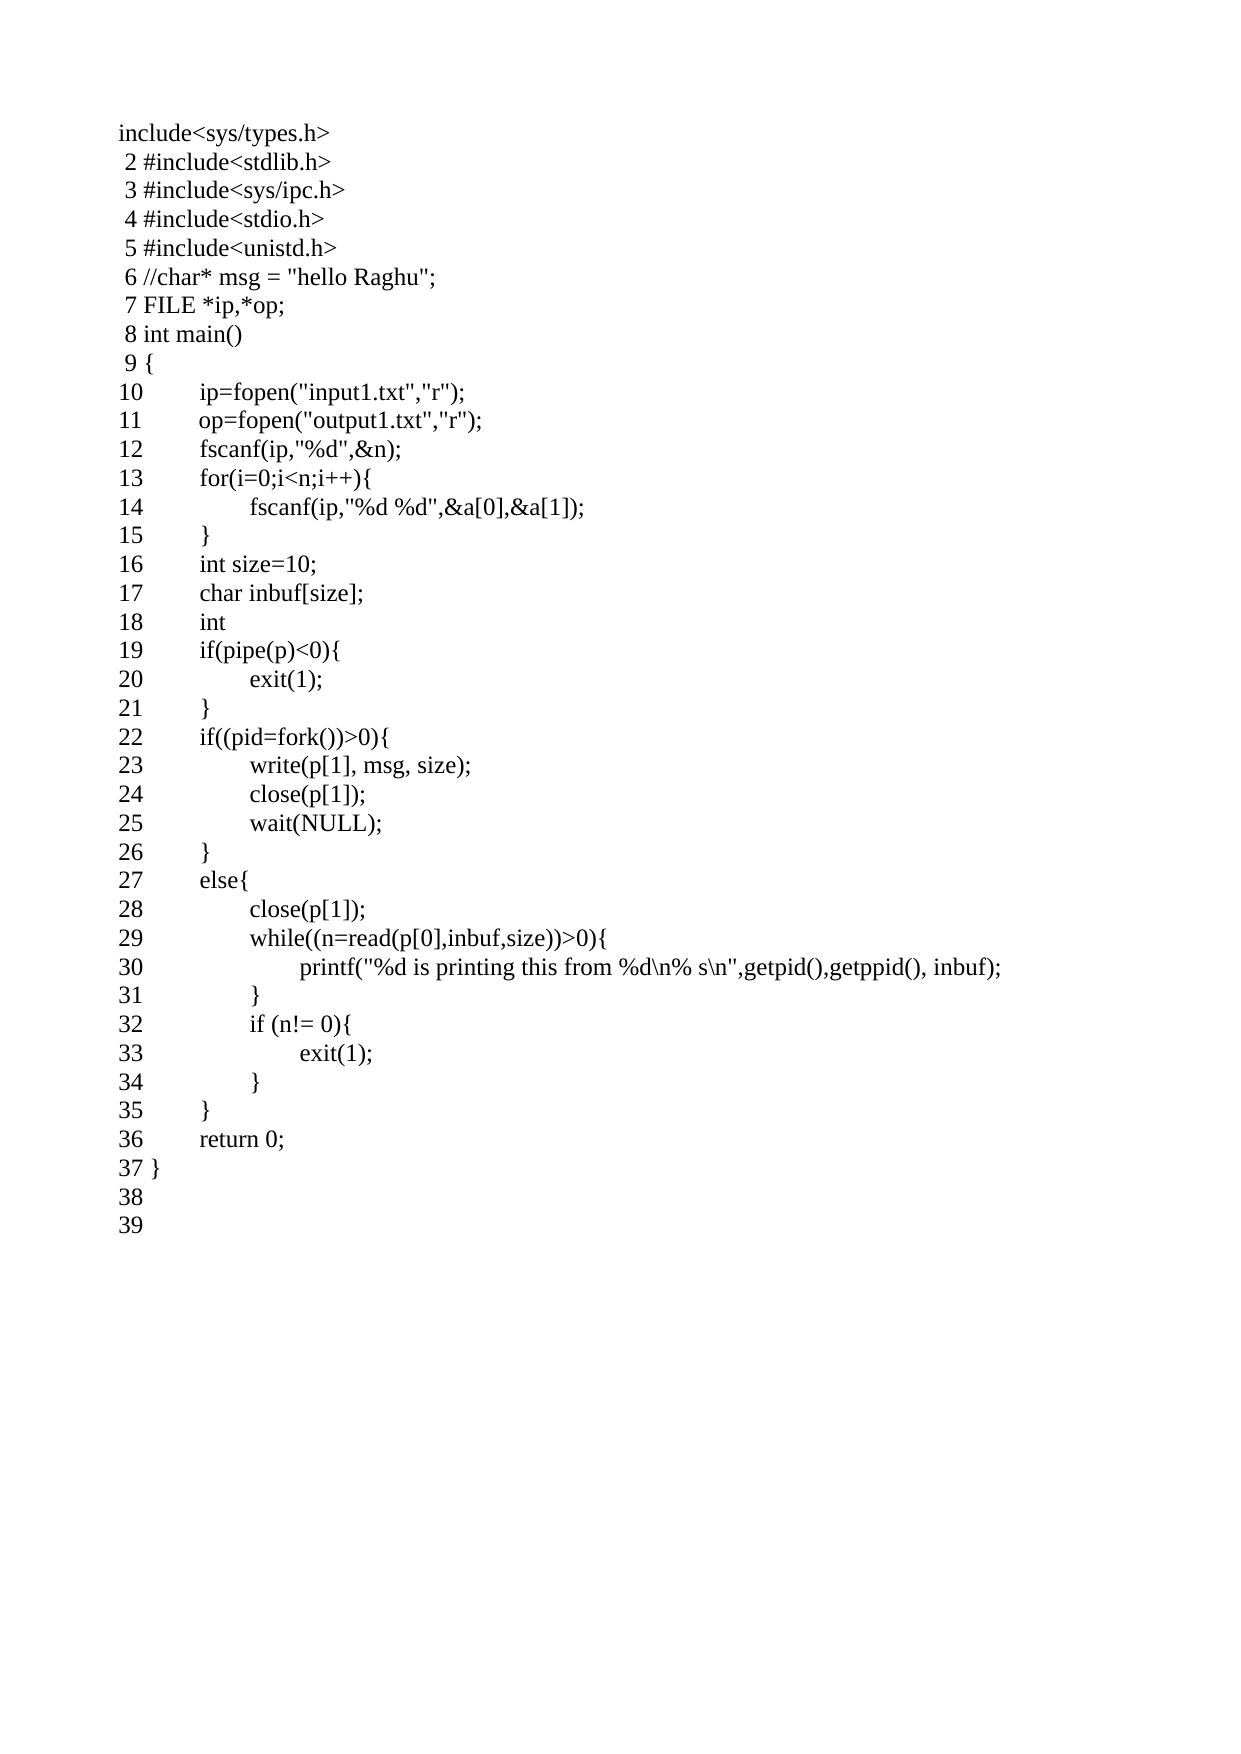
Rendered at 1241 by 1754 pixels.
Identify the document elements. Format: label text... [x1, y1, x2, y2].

text include<sys/types.h> [118, 118, 1122, 147]
text 19 if(pipe(p)<0){ [118, 636, 1122, 664]
text 5 #include<unistd.h> [118, 233, 1122, 262]
text 11 op=fopen("output1.txt","r"); [118, 406, 1122, 434]
text 28 close(p[1]); [118, 894, 1122, 923]
text 9 { [118, 348, 1122, 377]
text 8 int main() [118, 319, 1122, 348]
text 22 if((pid=fork())>0){ [118, 722, 1122, 751]
text 20 exit(1); [118, 664, 1122, 693]
text 14 fscanf(ip,"%d %d",&a[0],&a[1]); [118, 492, 1122, 521]
text 10 ip=fopen("input1.txt","r"); [118, 377, 1122, 406]
text 33 exit(1); [118, 1038, 1122, 1067]
text 36 return 0; [118, 1124, 1122, 1153]
text 27 else{ [118, 866, 1122, 894]
text 32 if (n!= 0){ [118, 1009, 1122, 1038]
text 30 printf("%d is printing this from %d\n% s\n",getpid(),getppid(), inbuf); [118, 952, 1122, 981]
text 31 } [118, 981, 1122, 1009]
text 24 close(p[1]); [118, 779, 1122, 808]
text 37 } [118, 1153, 1122, 1182]
text 34 } [118, 1067, 1122, 1096]
text 18 int [118, 607, 1122, 636]
text 13 for(i=0;i<n;i++){ [118, 463, 1122, 492]
text 6 //char* msg = "hello Raghu"; [118, 262, 1122, 291]
text 4 #include<stdio.h> [118, 204, 1122, 233]
text 39 [118, 1211, 1122, 1239]
text 15 } [118, 521, 1122, 549]
text 17 char inbuf[size]; [118, 578, 1122, 607]
text 12 fscanf(ip,"%d",&n); [118, 434, 1122, 463]
text 38 [118, 1182, 1122, 1211]
text 35 } [118, 1096, 1122, 1124]
text 25 wait(NULL); [118, 808, 1122, 837]
text 3 #include<sys/ipc.h> [118, 176, 1122, 204]
text 7 FILE *ip,*op; [118, 291, 1122, 319]
text 2 #include<stdlib.h> [118, 147, 1122, 176]
text 16 int size=10; [118, 549, 1122, 578]
text 21 } [118, 693, 1122, 722]
text 23 write(p[1], msg, size); [118, 751, 1122, 779]
text 29 while((n=read(p[0],inbuf,size))>0){ [118, 923, 1122, 952]
text 26 } [118, 837, 1122, 866]
